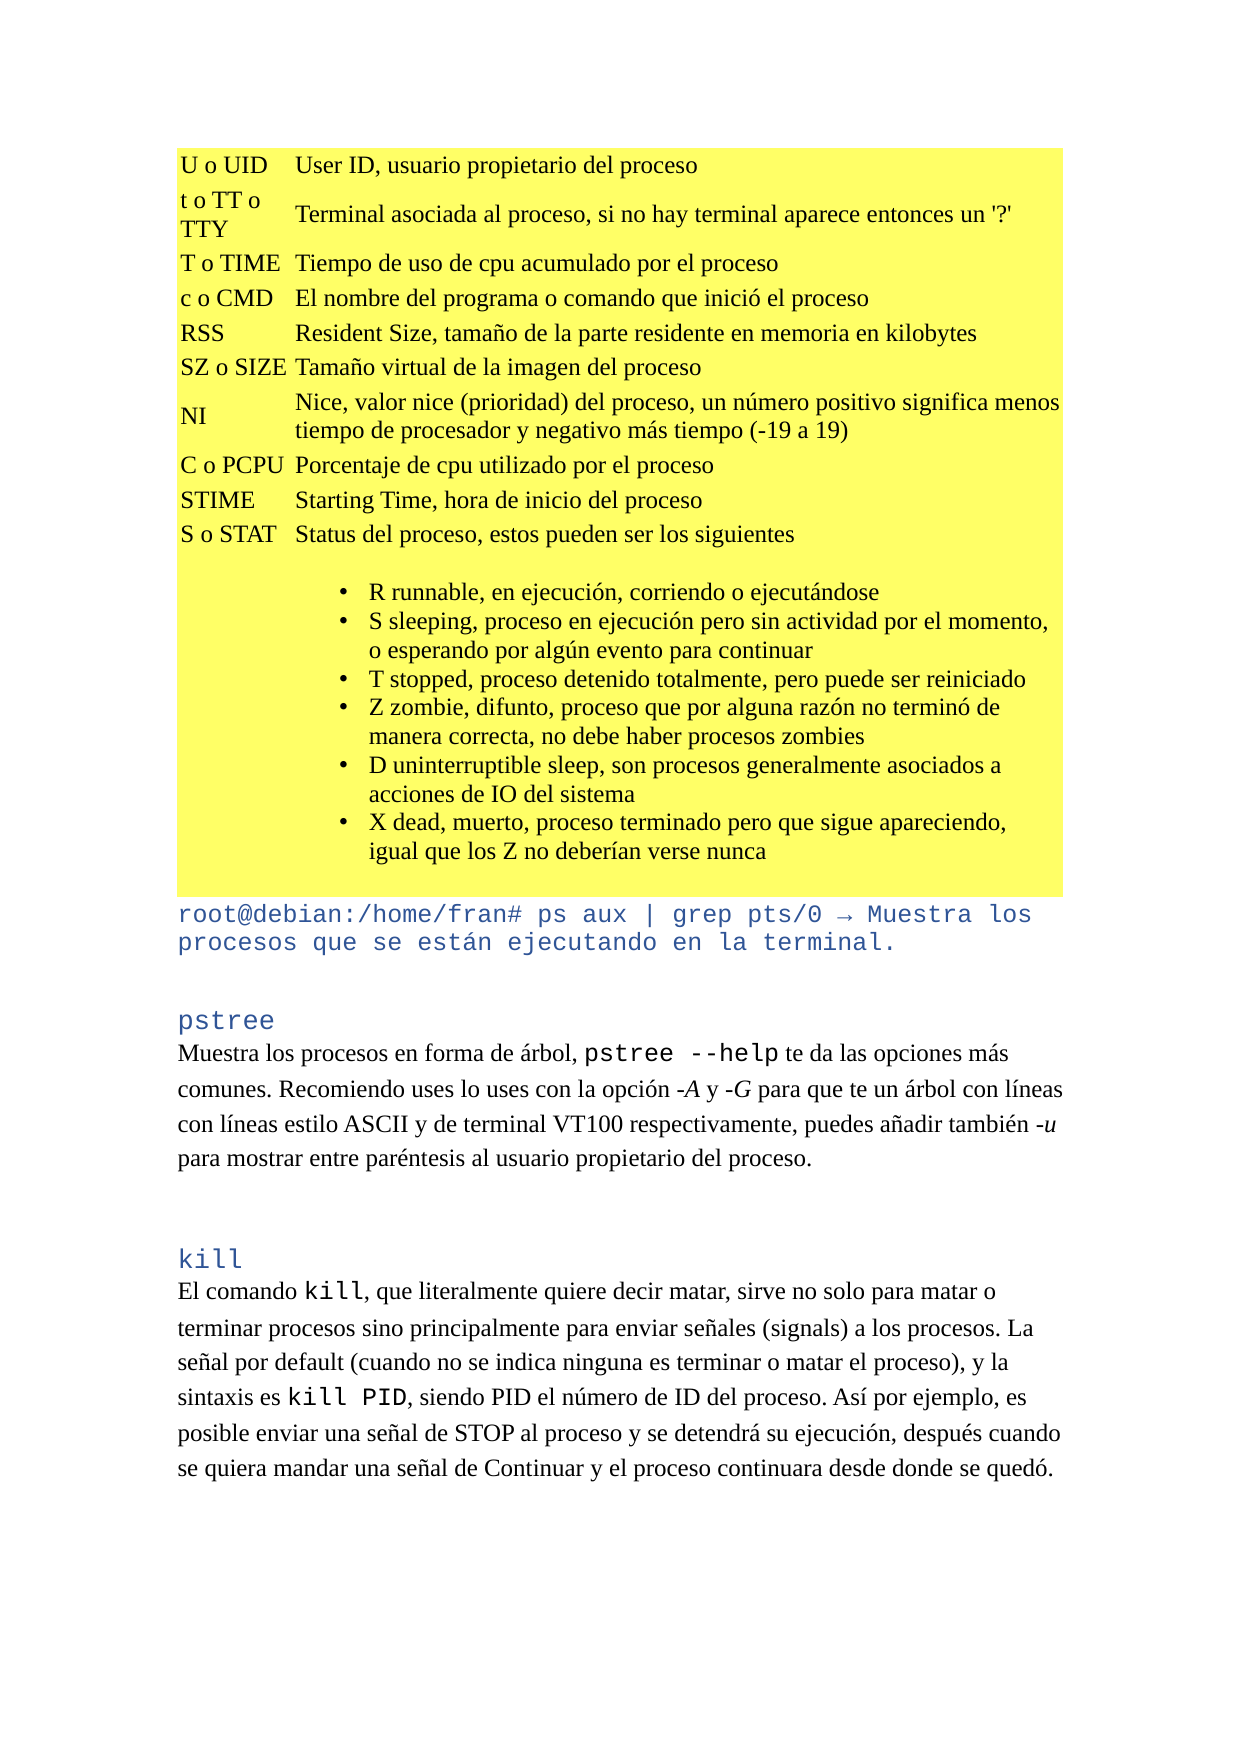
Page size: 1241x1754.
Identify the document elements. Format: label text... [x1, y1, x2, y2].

table_cell C o PCPU [177, 447, 292, 482]
table_cell S o STAT [177, 516, 292, 897]
table_cell Tamaño virtual de la imagen del proceso [292, 349, 1063, 384]
table_cell Resident Size, tamaño de la parte residente en memoria en kilobytes [292, 315, 1063, 349]
table_cell User ID, usuario propietario del proceso [292, 148, 1063, 182]
table_cell NI [177, 384, 292, 447]
table_cell Starting Time, hora de inicio del proceso [292, 482, 1063, 516]
table_cell El nombre del programa o comando que inició el proceso [292, 280, 1063, 315]
table_cell Porcentaje de cpu utilizado por el proceso [292, 447, 1063, 482]
table_cell SZ o SIZE [177, 349, 292, 384]
text Muestra los procesos en forma de árbol, pstree --help te da las opciones más comunes. Recomiendo uses lo uses con la opción -A y -G para que te un árbol con líneas con líneas estilo ASCII y de terminal VT100 respectivamente, puedes añadir también -u para mostrar entre paréntesis al usuario propietario del proceso. [177, 1038, 1063, 1172]
table_cell Nice, valor nice (prioridad) del proceso, un número positivo significa menos tiempo de procesador y negativo más tiempo (-19 a 19) [292, 384, 1063, 447]
table_cell U o UID [177, 148, 292, 182]
table_cell c o CMD [177, 280, 292, 315]
table_cell Tiempo de uso de cpu acumulado por el proceso [292, 246, 1063, 280]
table_cell Terminal asociada al proceso, si no hay terminal aparece entonces un '?' [292, 182, 1063, 246]
subtitle kill [177, 1246, 1063, 1276]
subtitle root@debian:/home/fran# ps aux | grep pts/0 → Muestra los procesos que se están ejecutando en la terminal. [177, 902, 1063, 958]
table_cell T o TIME [177, 246, 292, 280]
table_cell RSS [177, 315, 292, 349]
table_cell Status del proceso, estos pueden ser los siguientes R runnable, en ejecución, corriendo o ejecutándose S sleeping, proceso en ejecución pero sin actividad por el momento, o esperando por algún evento para continuar T stopped, proceso detenido totalmente, pero puede ser reiniciado Z zombie, difunto, proceso que por alguna razón no terminó de manera correcta, no debe haber procesos zombies D uninterruptible sleep, son procesos generalmente asociados a acciones de IO del sistema X dead, muerto, proceso terminado pero que sigue apareciendo, igual que los Z no deberían verse nunca [292, 516, 1063, 897]
subtitle pstree [177, 1007, 1063, 1038]
text El comando kill, que literalmente quiere decir matar, sirve no solo para matar o terminar procesos sino principalmente para enviar señales (signals) a los procesos. La señal por default (cuando no se indica ninguna es terminar o matar el proceso), y la sintaxis es kill PID, siendo PID el número de ID del proceso. Así por ejemplo, es posible enviar una señal de STOP al proceso y se detendrá su ejecución, después cuando se quiera mandar una señal de Continuar y el proceso continuara desde donde se quedó. [177, 1276, 1063, 1482]
table_cell STIME [177, 482, 292, 516]
table_cell t o TT o TTY [177, 182, 292, 246]
